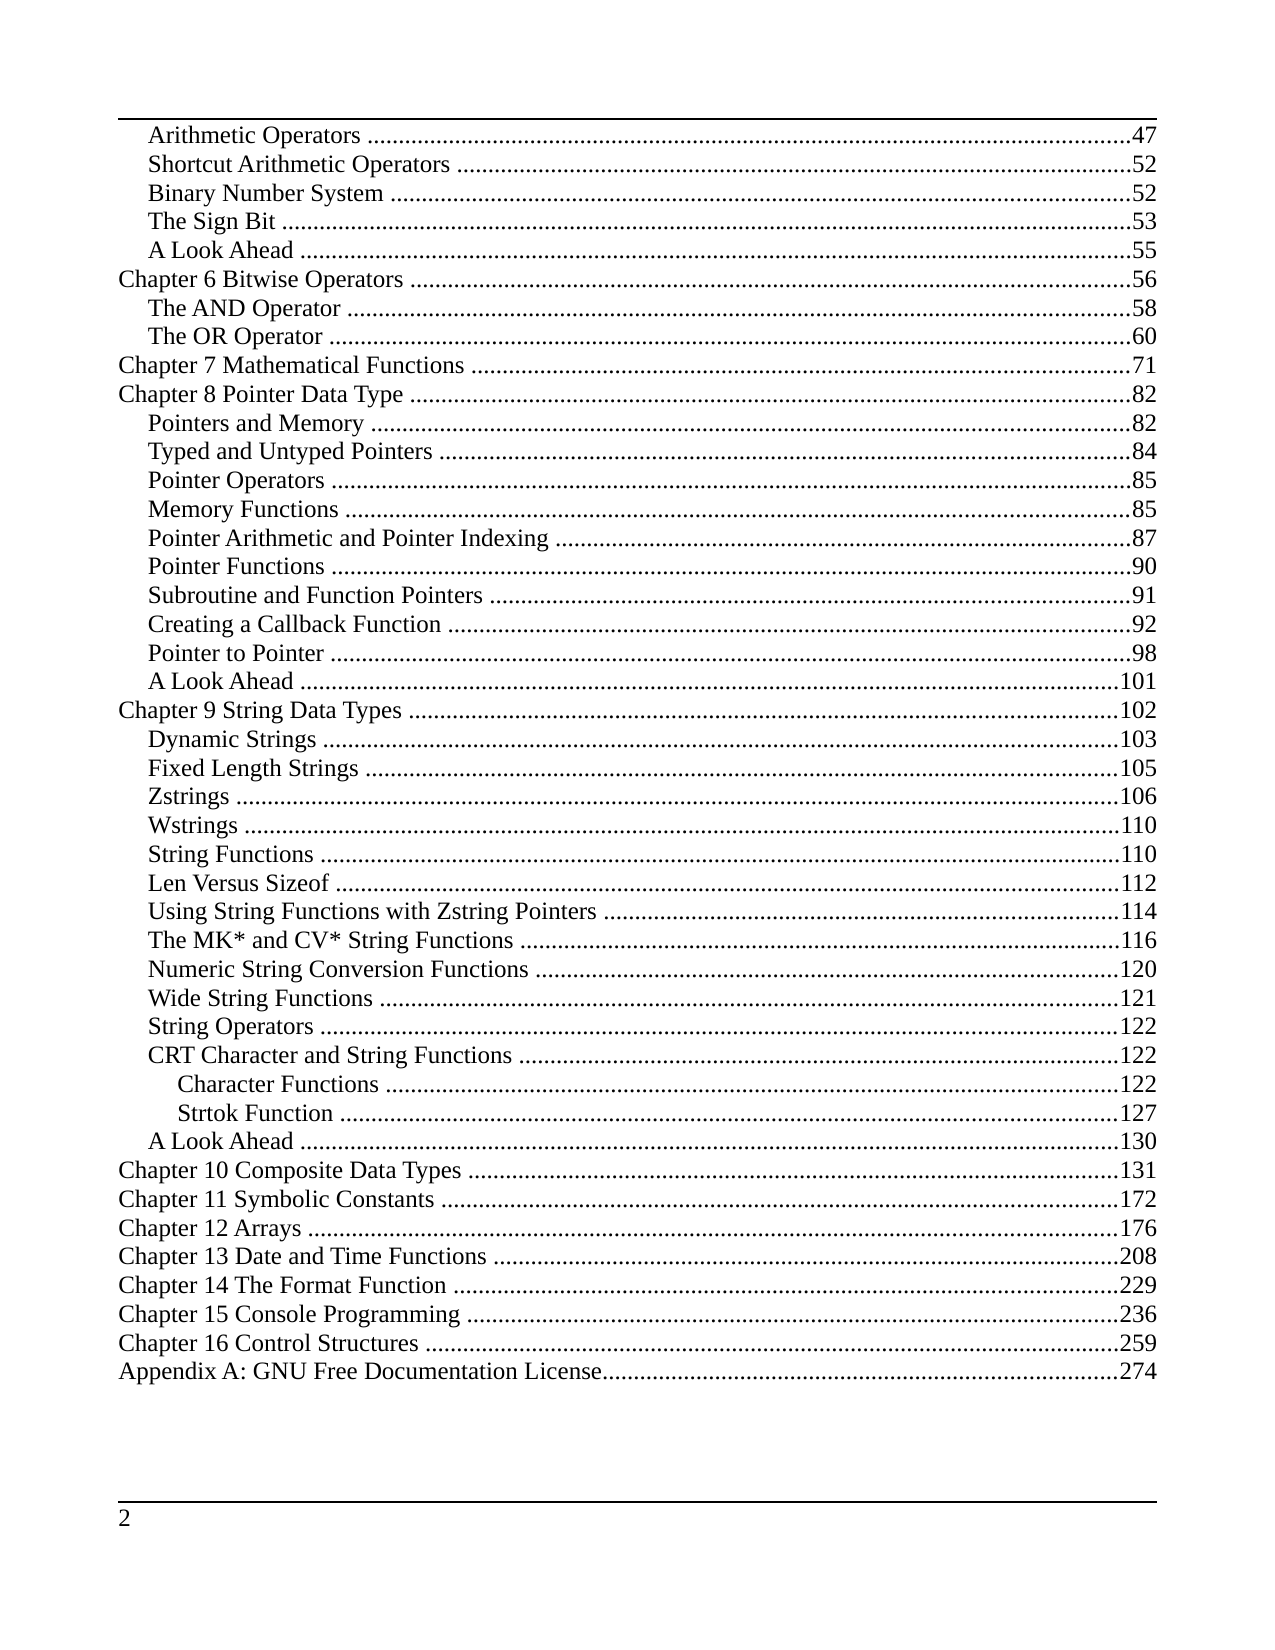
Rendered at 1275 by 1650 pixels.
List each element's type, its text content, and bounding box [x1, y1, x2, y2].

text Wide String Functions 121 [148, 983, 1157, 1011]
text CRT Character and String Functions 122 [148, 1040, 1157, 1069]
text Chapter 7 Mathematical Functions 71 [118, 350, 1157, 379]
text Character Functions 122 [177, 1069, 1157, 1098]
text Typed and Untyped Pointers 84 [148, 436, 1157, 465]
text Appendix A: GNU Free Documentation License 274 [118, 1356, 1157, 1385]
text Chapter 12 Arrays 176 [118, 1213, 1157, 1241]
text Pointer Operators 85 [148, 465, 1157, 494]
text Chapter 15 Console Programming 236 [118, 1299, 1157, 1328]
text Fixed Length Strings 105 [148, 753, 1157, 781]
text Creating a Callback Function 92 [148, 609, 1157, 638]
text String Functions 110 [148, 839, 1157, 868]
text String Operators 122 [148, 1011, 1157, 1040]
text Chapter 8 Pointer Data Type 82 [118, 379, 1157, 408]
text A Look Ahead 55 [148, 235, 1157, 264]
text Wstrings 110 [148, 810, 1157, 839]
text A Look Ahead 130 [148, 1126, 1157, 1155]
text Arithmetic Operators 47 [148, 120, 1157, 149]
text Chapter 6 Bitwise Operators 56 [118, 264, 1157, 293]
text Dynamic Strings 103 [148, 724, 1157, 753]
text Numeric String Conversion Functions 120 [148, 954, 1157, 983]
text Chapter 10 Composite Data Types 131 [118, 1155, 1157, 1184]
text Memory Functions 85 [148, 494, 1157, 523]
text The Sign Bit 53 [148, 206, 1157, 235]
text Len Versus Sizeof 112 [148, 868, 1157, 896]
text Zstrings 106 [148, 781, 1157, 810]
text Subroutine and Function Pointers 91 [148, 580, 1157, 609]
text Chapter 11 Symbolic Constants 172 [118, 1184, 1157, 1213]
text The OR Operator 60 [148, 321, 1157, 350]
text Using String Functions with Zstring Pointers 114 [148, 896, 1157, 925]
text Chapter 9 String Data Types 102 [118, 695, 1157, 724]
text Pointers and Memory 82 [148, 408, 1157, 436]
text The MK* and CV* String Functions 116 [148, 925, 1157, 954]
text Chapter 16 Control Structures 259 [118, 1328, 1157, 1356]
text Binary Number System 52 [148, 178, 1157, 206]
text Pointer Arithmetic and Pointer Indexing 87 [148, 523, 1157, 551]
text A Look Ahead 101 [148, 666, 1157, 695]
text The AND Operator 58 [148, 293, 1157, 321]
text Chapter 14 The Format Function 229 [118, 1270, 1157, 1299]
text Strtok Function 127 [177, 1098, 1157, 1126]
text Pointer to Pointer 98 [148, 638, 1157, 666]
text Chapter 13 Date and Time Functions 208 [118, 1241, 1157, 1270]
text Shortcut Arithmetic Operators 52 [148, 149, 1157, 178]
text Pointer Functions 90 [148, 551, 1157, 580]
